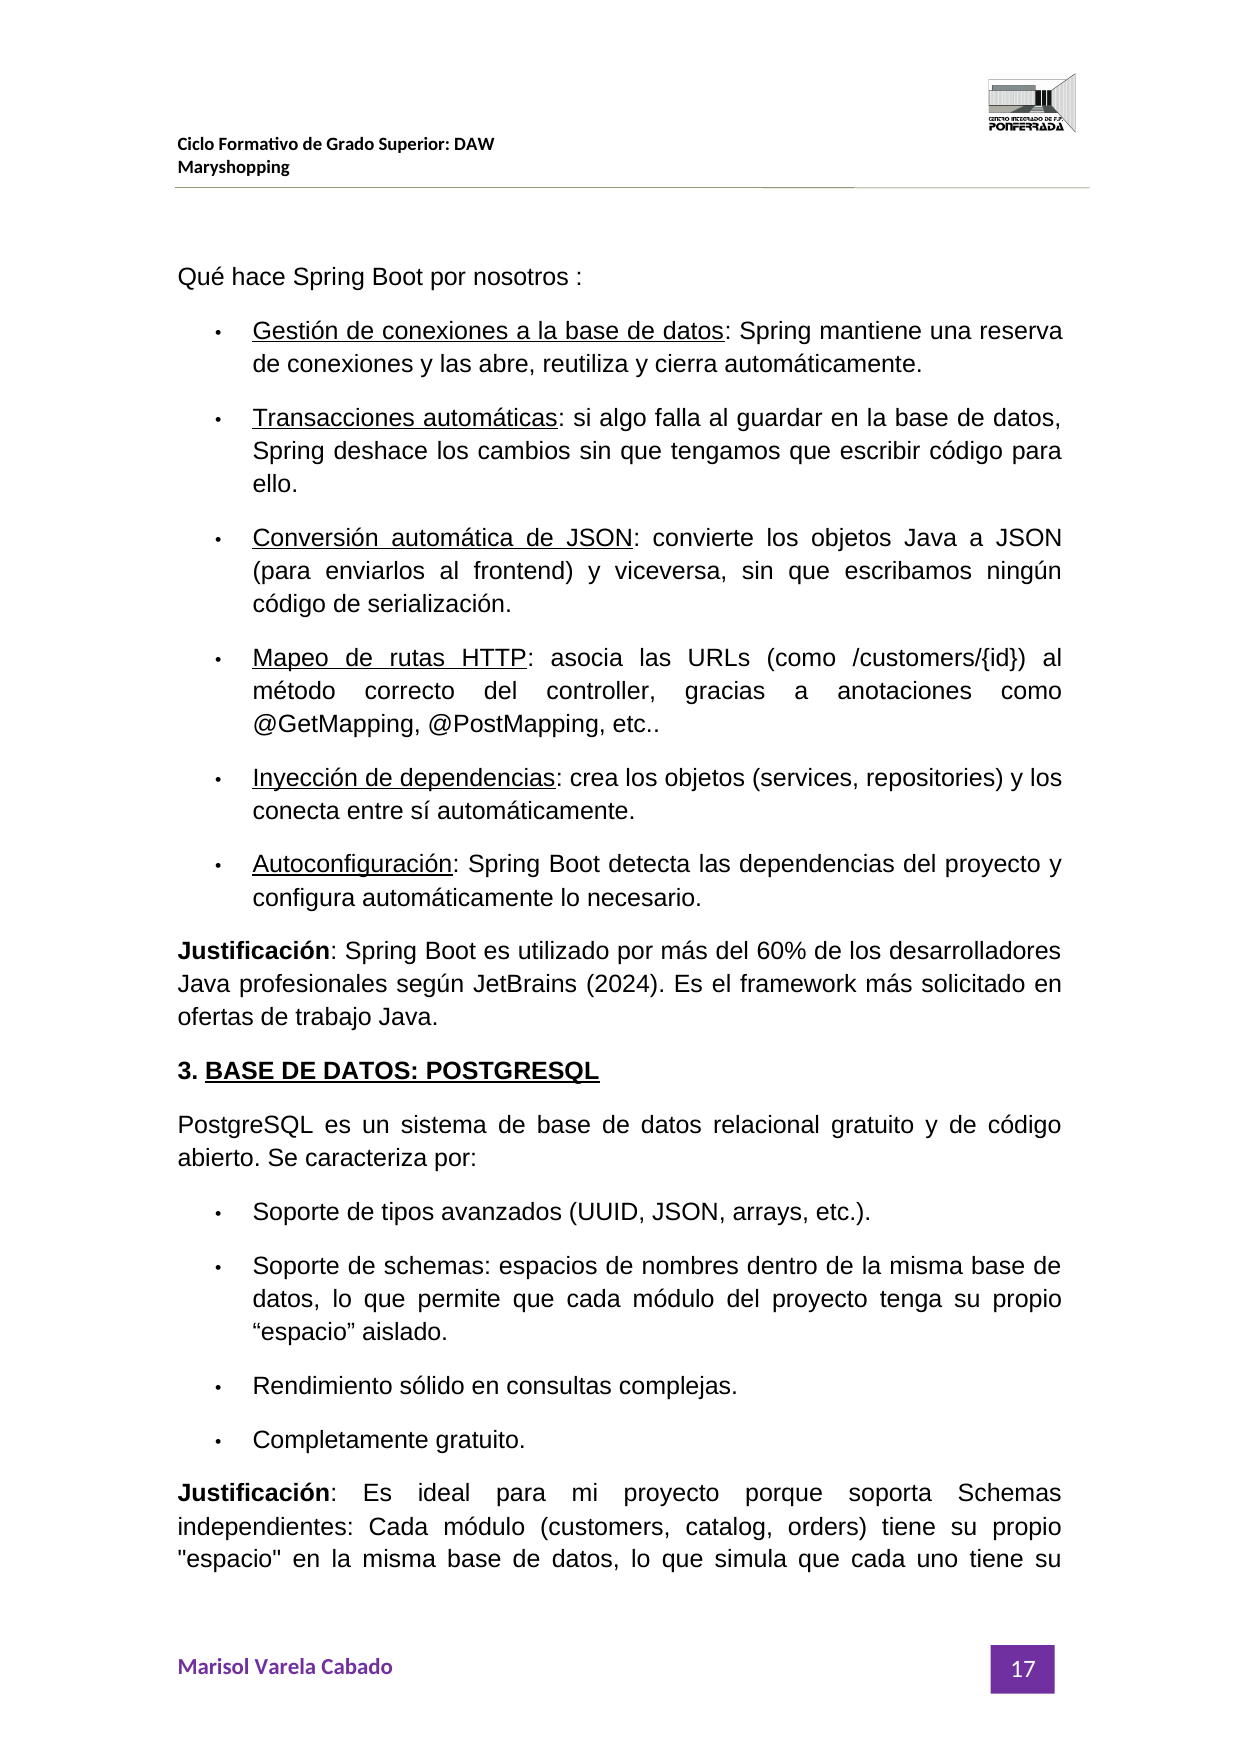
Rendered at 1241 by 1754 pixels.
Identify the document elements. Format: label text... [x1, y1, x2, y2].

list Rendimiento sólido en consultas complejas. [215, 1371, 1063, 1399]
list Inyección de dependencias: crea los objetos (services, repositories) y los conecta entre sí automáticamente. [215, 763, 1063, 824]
text Justificación: Es ideal para mi proyecto porque soporta Schemas independientes: Cada módulo (customers, catalog, orders) tiene su propio "espacio" en la misma base de datos, lo que simula que cada uno tiene su [177, 1478, 1063, 1573]
list Conversión automática de JSON: convierte los objetos Java a JSON (para enviarlos al frontend) y viceversa, sin que escribamos ningún código de serialización. [215, 523, 1063, 618]
list Transacciones automáticas: si algo falla al guardar en la base de datos, Spring deshace los cambios sin que tengamos que escribir código para ello. [215, 403, 1063, 498]
text PostgreSQL es un sistema de base de datos relacional gratuito y de código abierto. Se caracteriza por: [177, 1110, 1063, 1172]
text Qué hace Spring Boot por nosotros : [177, 262, 1063, 291]
list Gestión de conexiones a la base de datos: Spring mantiene una reserva de conexiones y las abre, reutiliza y cierra automáticamente. [215, 316, 1063, 378]
list Completamente gratuito. [215, 1424, 1063, 1453]
list Autoconfiguración: Spring Boot detecta las dependencias del proyecto y configura automáticamente lo necesario. [215, 849, 1063, 911]
list Soporte de schemas: espacios de nombres dentro de la misma base de datos, lo que permite que cada módulo del proyecto tenga su propio “espacio” aislado. [215, 1251, 1063, 1346]
text Justificación: Spring Boot es utilizado por más del 60% de los desarrolladores Java profesionales según JetBrains (2024). Es el framework más solicitado en ofertas de trabajo Java. [177, 936, 1063, 1031]
text 3. BASE DE DATOS: POSTGRESQL [177, 1056, 1063, 1085]
list Soporte de tipos avanzados (UUID, JSON, arrays, etc.). [215, 1197, 1063, 1226]
list Mapeo de rutas HTTP: asocia las URLs (como /customers/{id}) al método correcto del controller, gracias a anotaciones como @GetMapping, @PostMapping, etc.. [215, 643, 1063, 737]
